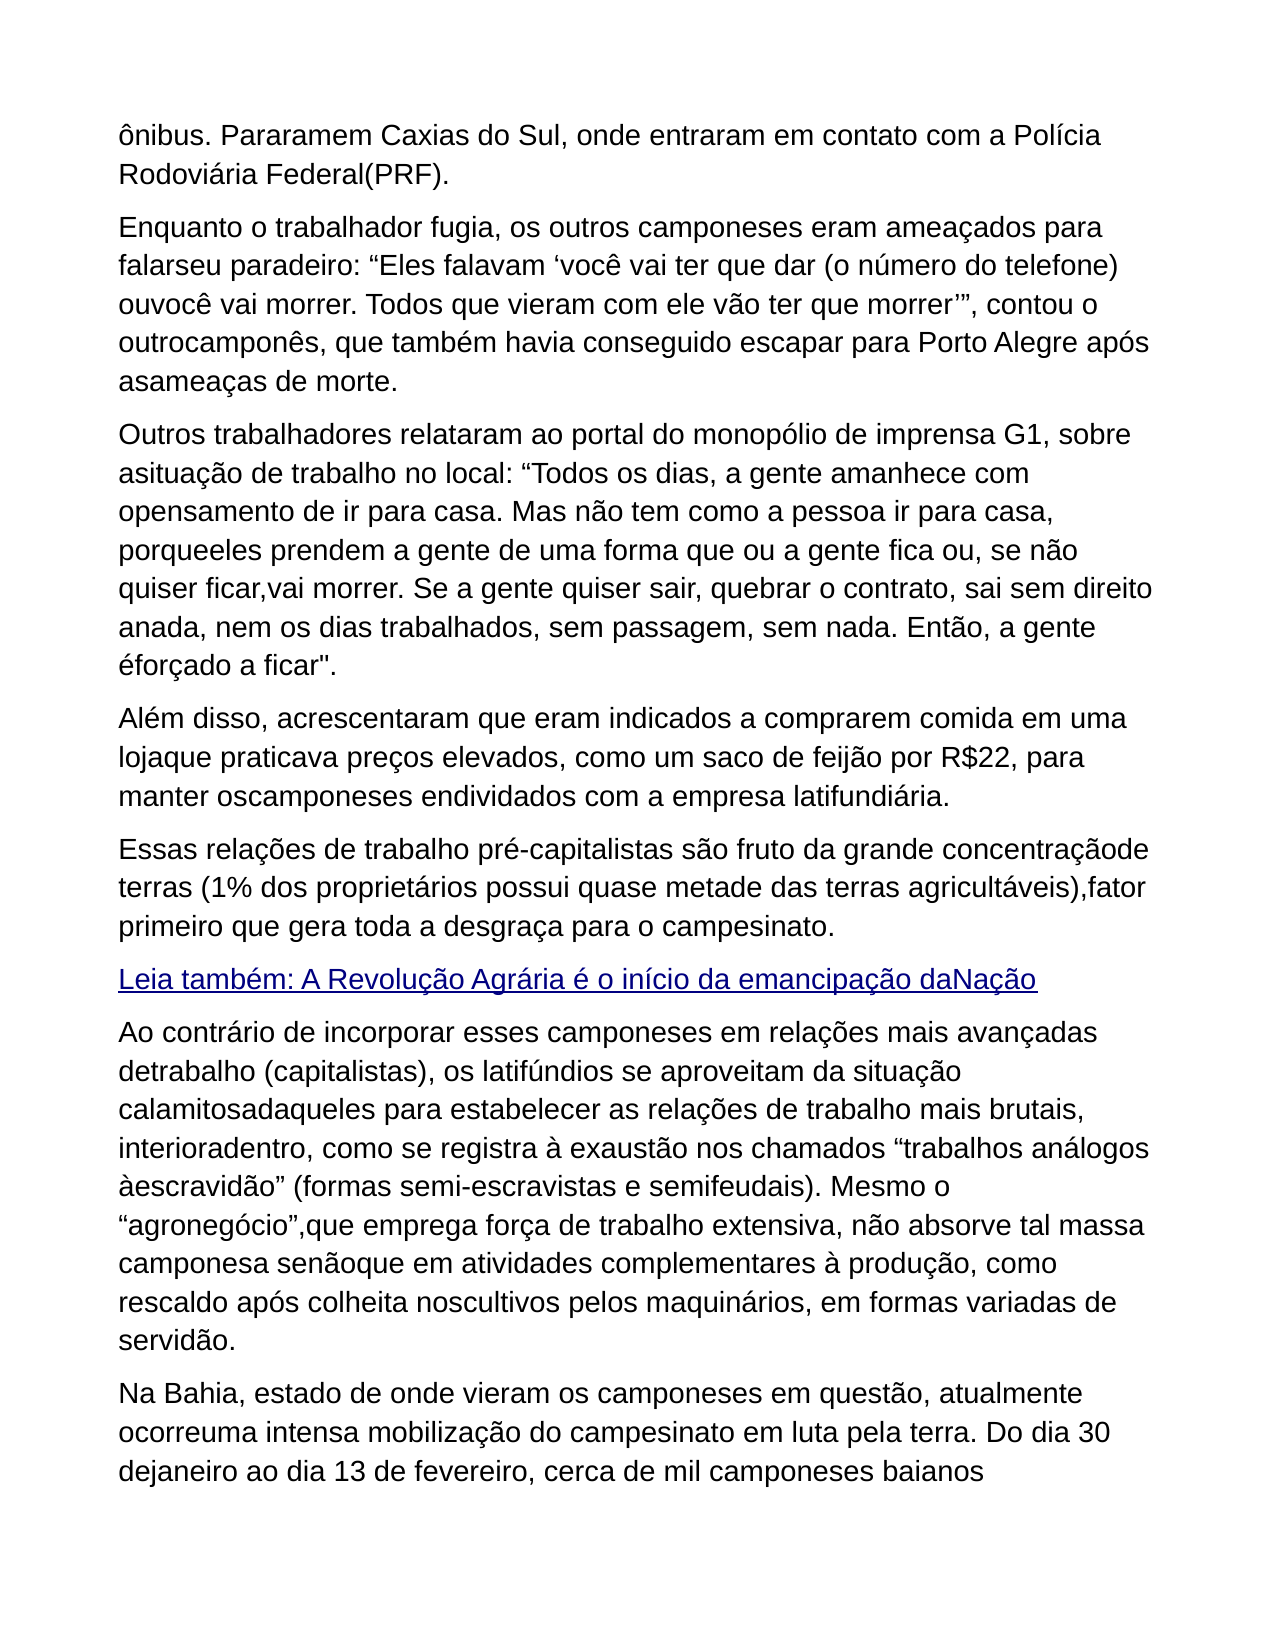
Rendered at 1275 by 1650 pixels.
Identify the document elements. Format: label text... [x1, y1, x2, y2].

text Ao contrário de incorporar esses camponeses em relações mais avançadas detrabalho (capitalistas), os latifúndios se aproveitam da situação calamitosadaqueles para estabelecer as relações de trabalho mais brutais, interioradentro, como se registra à exaustão nos chamados “trabalhos análogos àescravidão” (formas semi-escravistas e semifeudais). Mesmo o “agronegócio”,que emprega força de trabalho extensiva, não absorve tal massa camponesa senãoque em atividades complementares à produção, como rescaldo após colheita noscultivos pelos maquinários, em formas variadas de servidão. [118, 1015, 1157, 1357]
text Na Bahia, estado de onde vieram os camponeses em questão, atualmente ocorreuma intensa mobilização do campesinato em luta pela terra. Do dia 30 dejaneiro ao dia 13 de fevereiro, cerca de mil camponeses baianos [118, 1376, 1157, 1487]
text Outros trabalhadores relataram ao portal do monopólio de imprensa G1, sobre asituação de trabalho no local: “Todos os dias, a gente amanhece com opensamento de ir para casa. Mas não tem como a pessoa ir para casa, porqueeles prendem a gente de uma forma que ou a gente fica ou, se não quiser ficar,vai morrer. Se a gente quiser sair, quebrar o contrato, sai sem direito anada, nem os dias trabalhados, sem passagem, sem nada. Então, a gente éforçado a ficar". [118, 417, 1157, 682]
text Essas relações de trabalho pré-capitalistas são fruto da grande concentraçãode terras (1% dos proprietários possui quase metade das terras agricultáveis),fator primeiro que gera toda a desgraça para o campesinato. [118, 832, 1157, 942]
text Enquanto o trabalhador fugia, os outros camponeses eram ameaçados para falarseu paradeiro: “Eles falavam ‘você vai ter que dar (o número do telefone) ouvocê vai morrer. Todos que vieram com ele vão ter que morrer’”, contou o outrocamponês, que também havia conseguido escapar para Porto Alegre após asameaças de morte. [118, 210, 1157, 397]
text Leia também: A Revolução Agrária é o início da emancipação daNação [118, 962, 1157, 995]
text Além disso, acrescentaram que eram indicados a comprarem comida em uma lojaque praticava preços elevados, como um saco de feijão por R$22, para manter oscamponeses endividados com a empresa latifundiária. [118, 701, 1157, 812]
text ônibus. Pararamem Caxias do Sul, onde entraram em contato com a Polícia Rodoviária Federal(PRF). [118, 118, 1157, 190]
